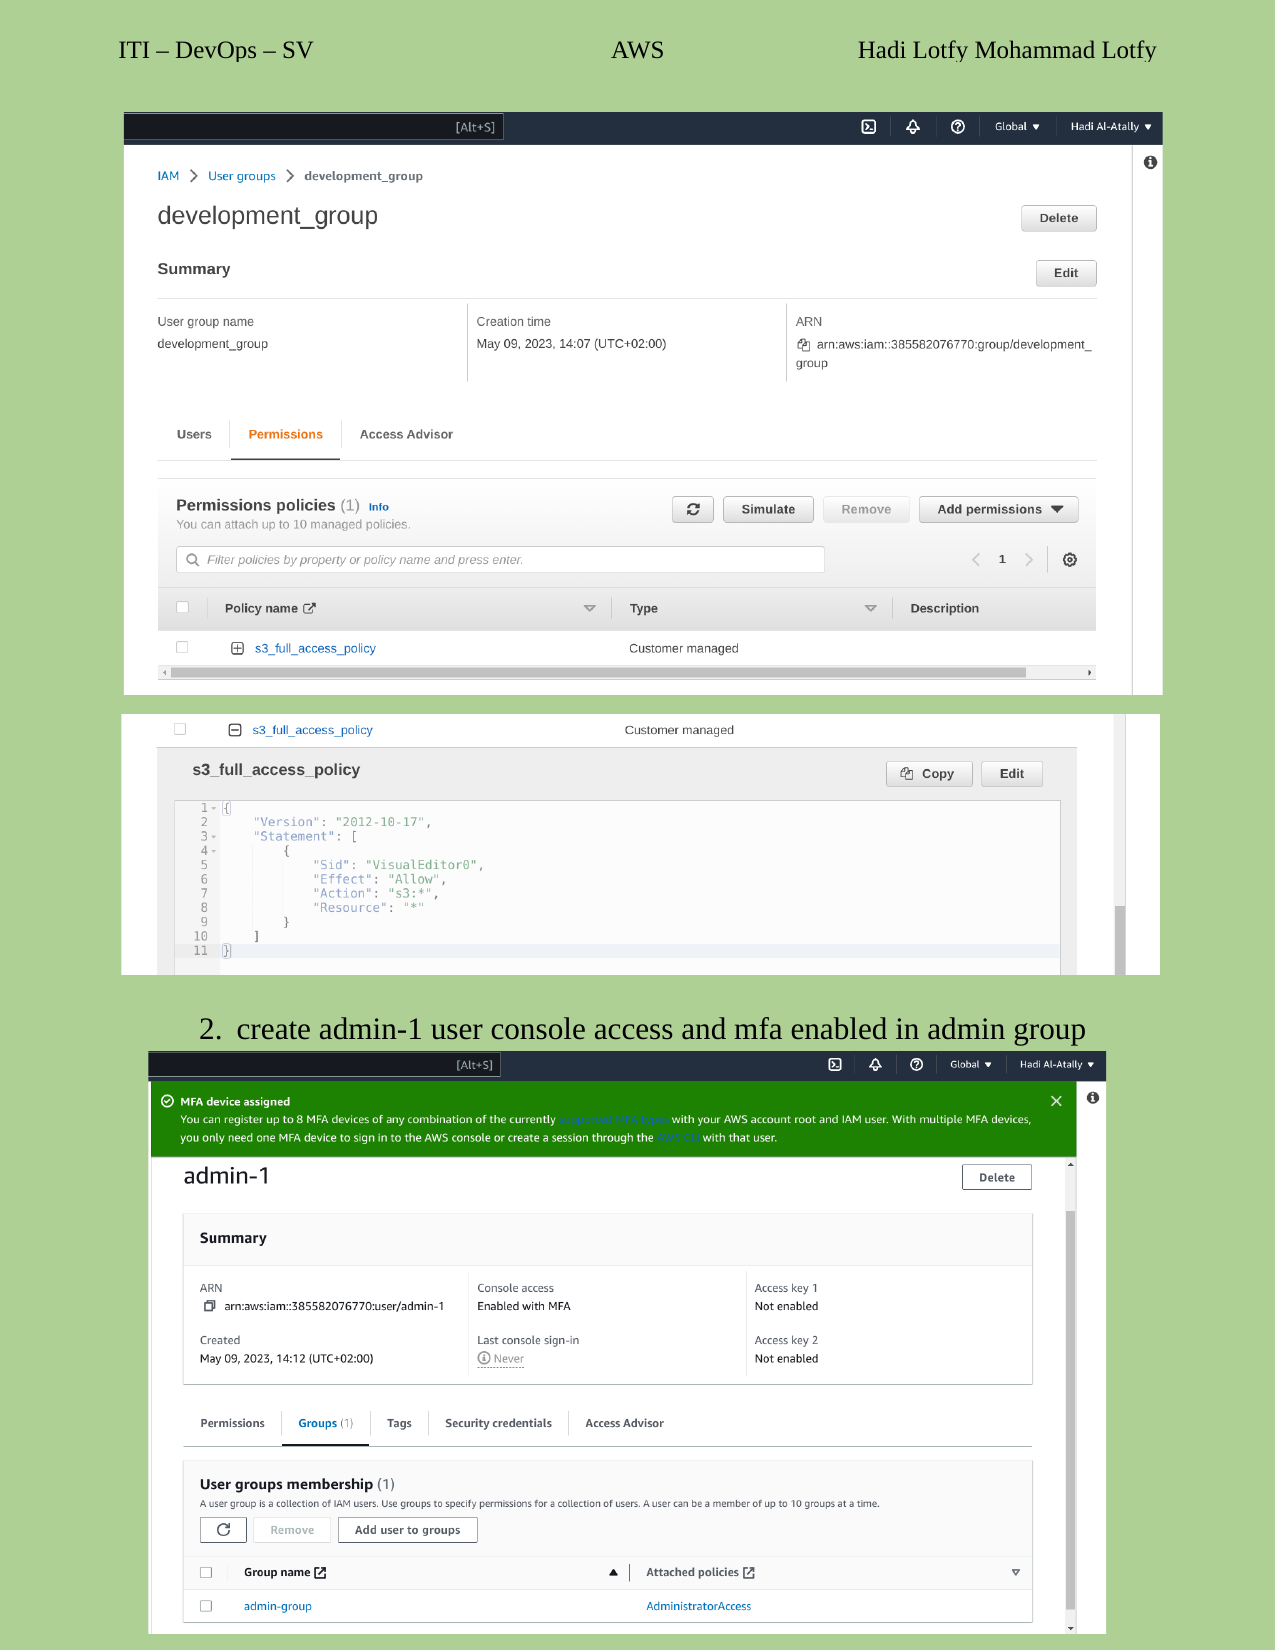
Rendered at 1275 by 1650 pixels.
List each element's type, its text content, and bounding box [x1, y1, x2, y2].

picture [123, 112, 1163, 695]
picture [148, 1051, 1107, 1634]
picture [121, 714, 1160, 975]
list create admin-1 user console access and mfa enabled in admin group [199, 1010, 1157, 1046]
